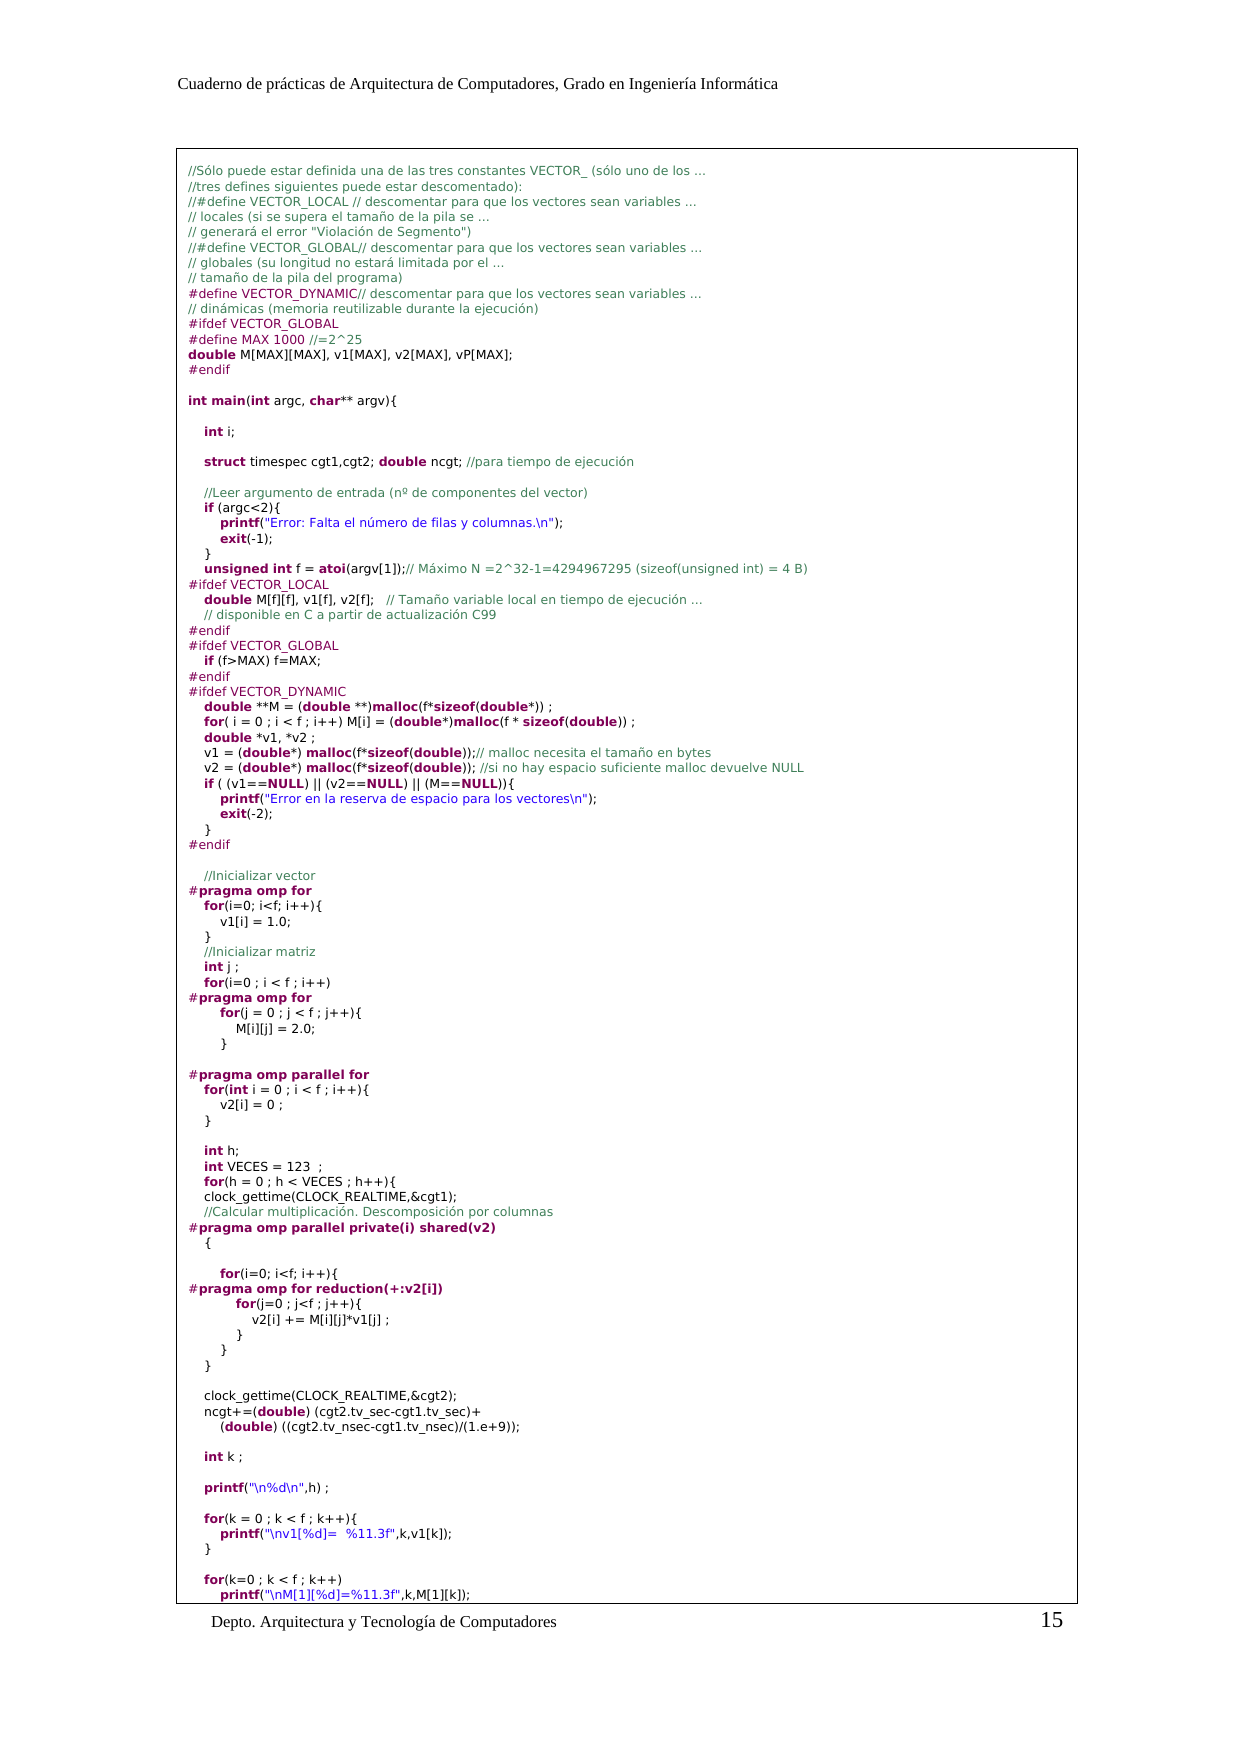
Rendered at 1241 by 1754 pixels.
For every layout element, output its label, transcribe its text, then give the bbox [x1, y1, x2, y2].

table_header //Sólo puede estar definida una de las tres constantes VECTOR_ (sólo uno de los ... //tres defines siguientes puede estar descomentado): //#define VECTOR_LOCAL // descomentar para que los vectores sean variables ... // locales (si se supera el tamaño de la pila se ... // generará el error "Violación de Segmento") //#define VECTOR_GLOBAL// descomentar para que los vectores sean variables ... // globales (su longitud no estará limitada por el ... // tamaño de la pila del programa) #define VECTOR_DYNAMIC// descomentar para que los vectores sean variables ... // dinámicas (memoria reutilizable durante la ejecución) #ifdef VECTOR_GLOBAL #define MAX 1000 //=2^25 double M[MAX][MAX], v1[MAX], v2[MAX], vP[MAX]; #endif int main(int argc, char** argv){ int i; struct timespec cgt1,cgt2; double ncgt; //para tiempo de ejecución //Leer argumento de entrada (nº de componentes del vector) if (argc<2){ printf("Error: Falta el número de filas y columnas.\n"); exit(-1); } unsigned int f = atoi(argv[1]);// Máximo N =2^32-1=4294967295 (sizeof(unsigned int) = 4 B) #ifdef VECTOR_LOCAL double M[f][f], v1[f], v2[f]; // Tamaño variable local en tiempo de ejecución ... // disponible en C a partir de actualización C99 #endif #ifdef VECTOR_GLOBAL if (f>MAX) f=MAX; #endif #ifdef VECTOR_DYNAMIC double **M = (double **)malloc(f*sizeof(double*)) ; for( i = 0 ; i < f ; i++) M[i] = (double*)malloc(f * sizeof(double)) ; double *v1, *v2 ; v1 = (double*) malloc(f*sizeof(double));// malloc necesita el tamaño en bytes v2 = (double*) malloc(f*sizeof(double)); //si no hay espacio suficiente malloc devuelve NULL if ( (v1==NULL) || (v2==NULL) || (M==NULL)){ printf("Error en la reserva de espacio para los vectores\n"); exit(-2); } #endif //Inicializar vector #pragma omp for for(i=0; i<f; i++){ v1[i] = 1.0; } //Inicializar matriz int j ; for(i=0 ; i < f ; i++) #pragma omp for for(j = 0 ; j < f ; j++){ M[i][j] = 2.0; } #pragma omp parallel for for(int i = 0 ; i < f ; i++){ v2[i] = 0 ; } int h; int VECES = 123 ; for(h = 0 ; h < VECES ; h++){ clock_gettime(CLOCK_REALTIME,&cgt1); //Calcular multiplicación. Descomposición por columnas #pragma omp parallel private(i) shared(v2) { for(i=0; i<f; i++){ #pragma omp for reduction(+:v2[i]) for(j=0 ; j<f ; j++){ v2[i] += M[i][j]*v1[j] ; } } } clock_gettime(CLOCK_REALTIME,&cgt2); ncgt+=(double) (cgt2.tv_sec-cgt1.tv_sec)+ (double) ((cgt2.tv_nsec-cgt1.tv_nsec)/(1.e+9)); int k ; printf("\n%d\n",h) ; for(k = 0 ; k < f ; k++){ printf("\nv1[%d]= %11.3f",k,v1[k]); } for(k=0 ; k < f ; k++) printf("\nM[1][%d]=%11.3f",k,M[1][k]); [177, 149, 1077, 1603]
